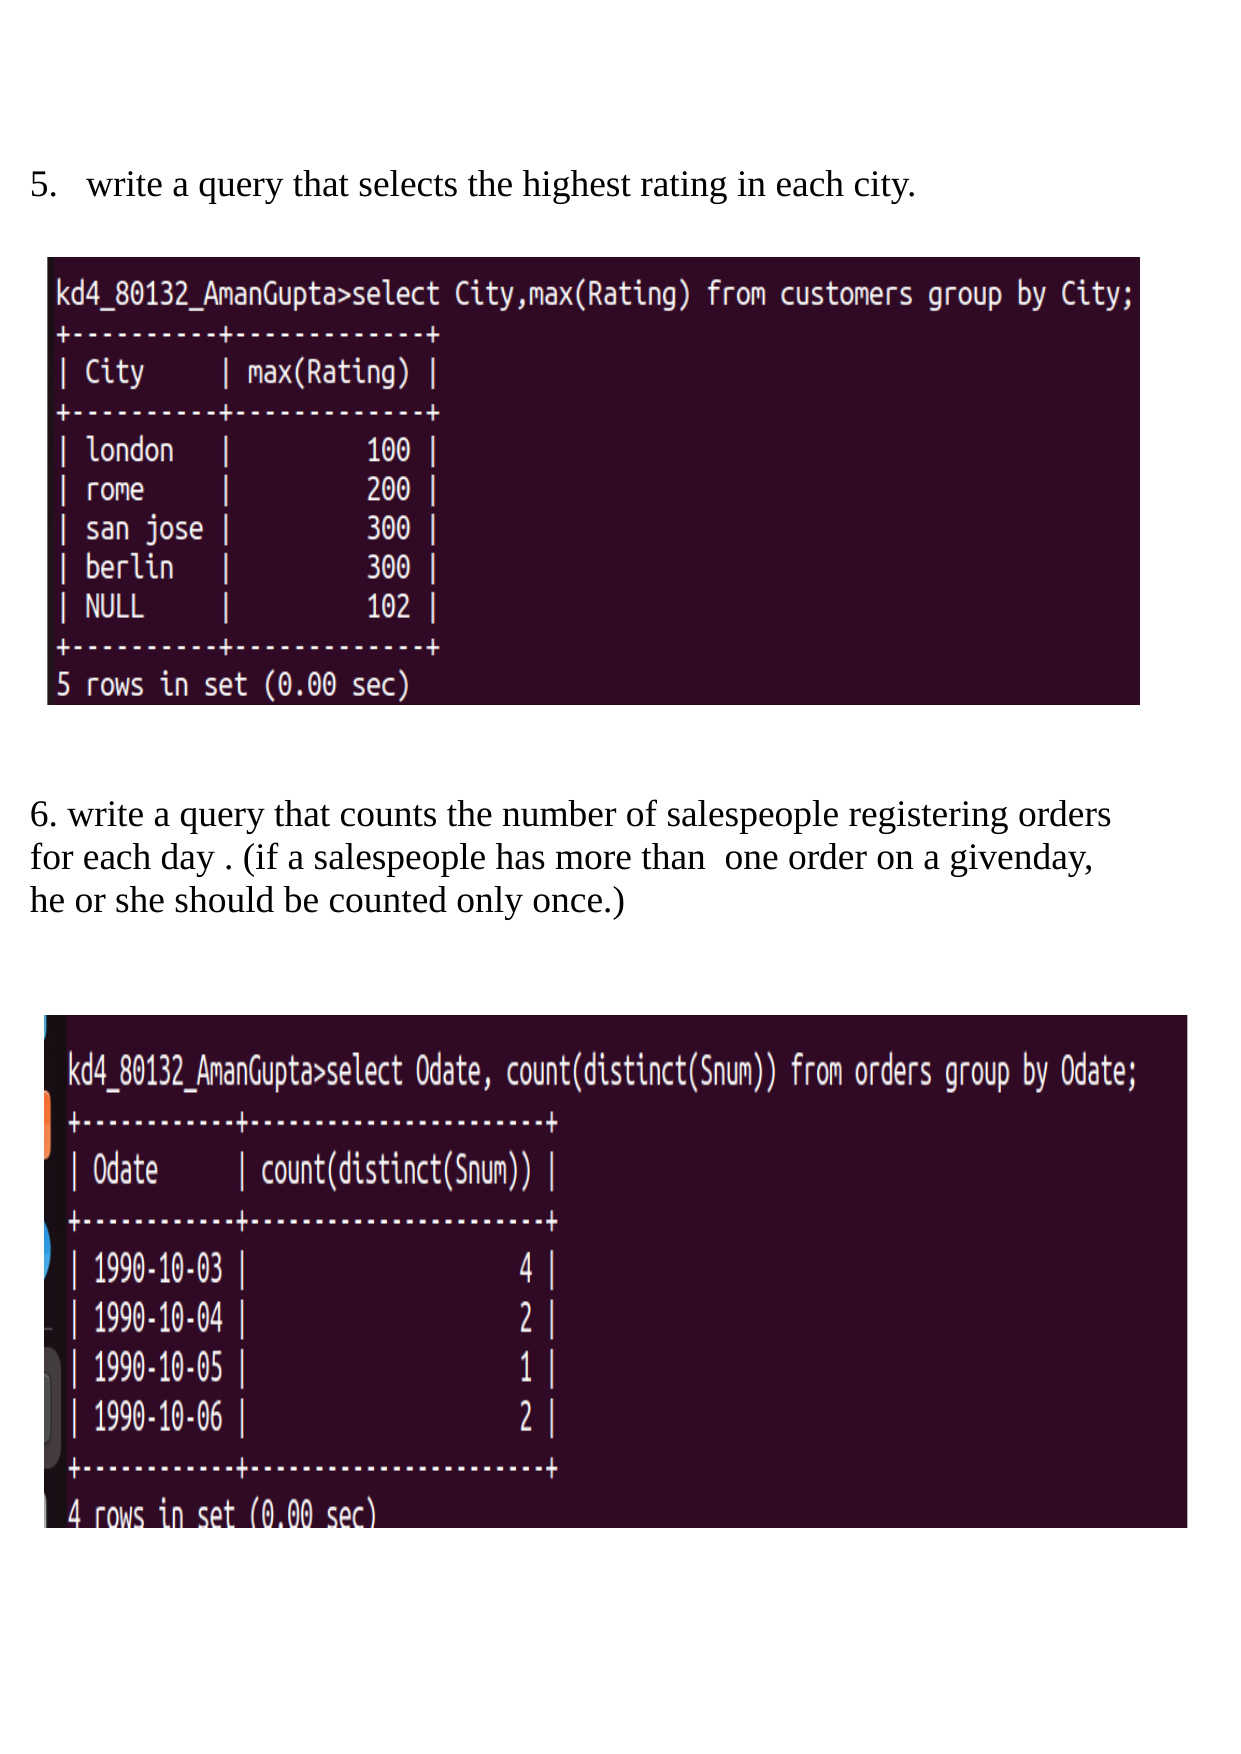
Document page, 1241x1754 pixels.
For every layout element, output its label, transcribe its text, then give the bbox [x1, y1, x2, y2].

text 6. write a query that counts the number of salespeople registering orders for each day . (if a salespeople has more than one order on a givenday, he or she should be counted only once.) [29, 791, 1122, 921]
picture [47, 257, 1140, 705]
text 5. write a query that selects the highest rating in each city. [29, 161, 1122, 204]
picture [44, 1015, 1188, 1528]
